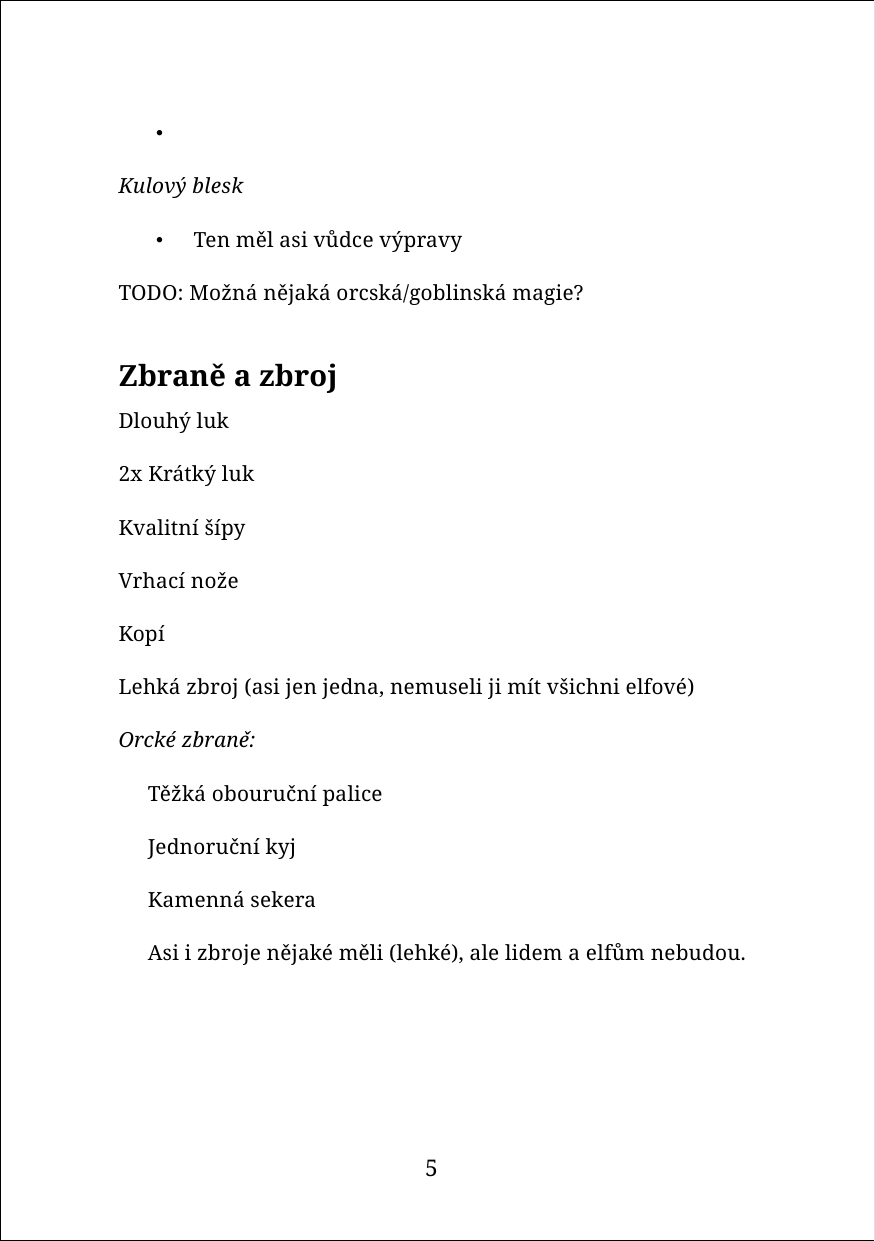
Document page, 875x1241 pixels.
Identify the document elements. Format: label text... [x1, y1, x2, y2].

text Kamenná sekera [118, 885, 756, 914]
text Kvalitní šípy [118, 513, 756, 541]
text Lehká zbroj (asi jen jedna, nemuseli ji mít všichni elfové) [118, 672, 756, 701]
text Orcké zbraně: [118, 726, 756, 754]
text Kulový blesk [118, 171, 756, 200]
text TODO: Možná nějaká orcská/goblinská magie? [118, 278, 756, 306]
subtitle Zbraně a zbroj [118, 355, 756, 394]
text Vrhací nože [118, 566, 756, 594]
list Ten měl asi vůdce výpravy [156, 225, 756, 253]
text Jednoruční kyj [118, 832, 756, 861]
text Asi i zbroje nějaké měli (lehké), ale lidem a elfům nebudou. [118, 938, 756, 967]
text 2x Krátký luk [118, 459, 756, 488]
text Těžká obouruční palice [118, 779, 756, 807]
text Dlouhý luk [118, 406, 756, 435]
text Kopí [118, 619, 756, 648]
